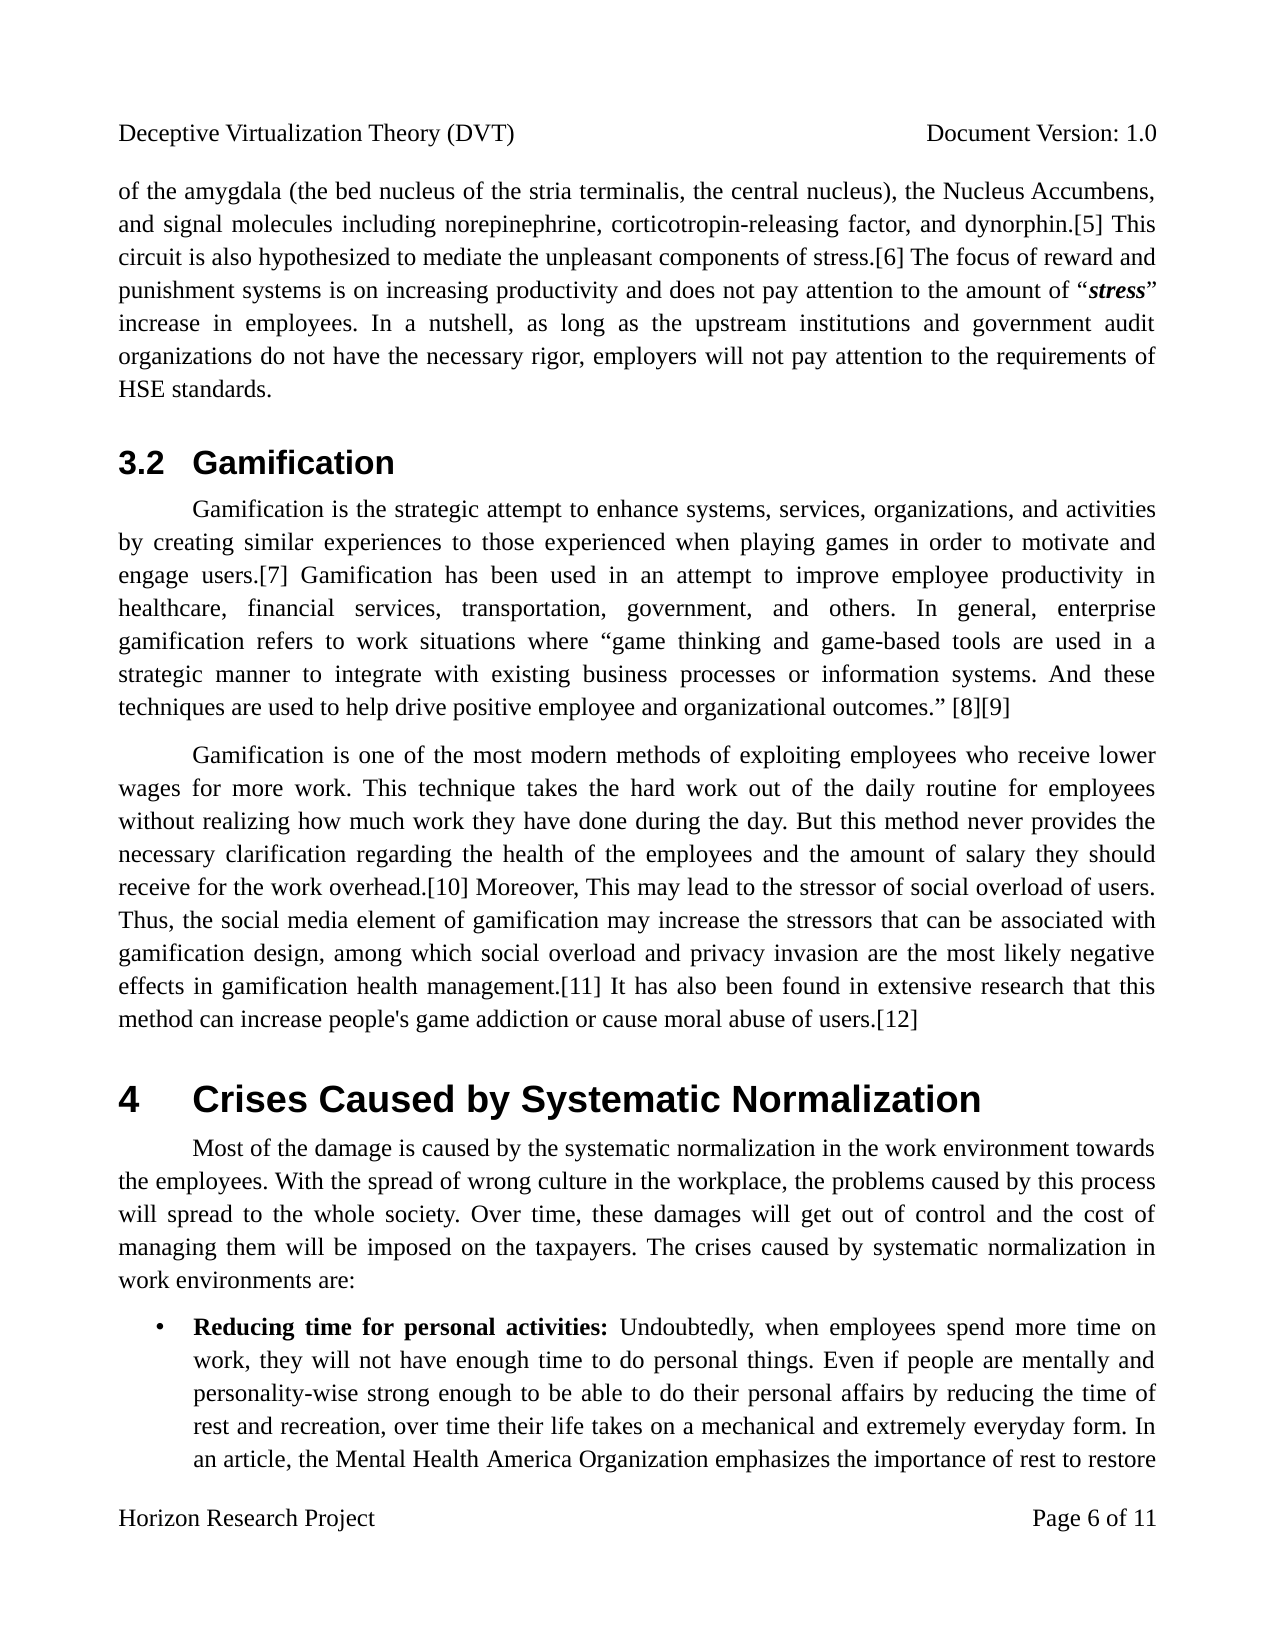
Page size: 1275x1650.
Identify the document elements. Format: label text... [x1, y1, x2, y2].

subtitle Gamification [118, 443, 1157, 482]
text Gamification is one of the most modern methods of exploiting employees who receive lower wages for more work. This technique takes the hard work out of the daily routine for employees without realizing how much work they have done during the day. But this method never provides the necessary clarification regarding the health of the employees and the amount of salary they should receive for the work overhead.[10] Moreover, This may lead to the stressor of social overload of users. Thus, the social media element of gamification may increase the stressors that can be associated with gamification design, among which social overload and privacy invasion are the most likely negative effects in gamification health management.[11] It has also been found in extensive research that this method can increase people's game addiction or cause moral abuse of users.[12] [118, 740, 1157, 1033]
list Reducing time for personal activities: Undoubtedly, when employees spend more time on work, they will not have enough time to do personal things. Even if people are mentally and personality-wise strong enough to be able to do their personal affairs by reducing the time of rest and recreation, over time their life takes on a mechanical and extremely everyday form. In an article, the Mental Health America Organization emphasizes the importance of rest to restore [156, 1312, 1157, 1473]
subtitle Crises Caused by Systematic Normalization [118, 1077, 1157, 1120]
text Gamification is the strategic attempt to enhance systems, services, organizations, and activities by creating similar experiences to those experienced when playing games in order to motivate and engage users.[7] Gamification has been used in an attempt to improve employee productivity in healthcare, financial services, transportation, government, and others. In general, enterprise gamification refers to work situations where “game thinking and game-based tools are used in a strategic manner to integrate with existing business processes or information systems. And these techniques are used to help drive positive employee and organizational outcomes.” [8][9] [118, 494, 1157, 721]
text of the amygdala (the bed nucleus of the stria terminalis, the central nucleus), the Nucleus Accumbens, and signal molecules including norepinephrine, corticotropin-releasing factor, and dynorphin.[5] This circuit is also hypothesized to mediate the unpleasant components of stress.[6] The focus of reward and punishment systems is on increasing productivity and does not pay attention to the amount of “stress” increase in employees. In a nutshell, as long as the upstream institutions and government audit organizations do not have the necessary rigor, employers will not pay attention to the requirements of HSE standards. [118, 176, 1157, 403]
text Most of the damage is caused by the systematic normalization in the work environment towards the employees. With the spread of wrong culture in the workplace, the problems caused by this process will spread to the whole society. Over time, these damages will get out of control and the cost of managing them will be imposed on the taxpayers. The crises caused by systematic normalization in work environments are: [118, 1133, 1157, 1293]
